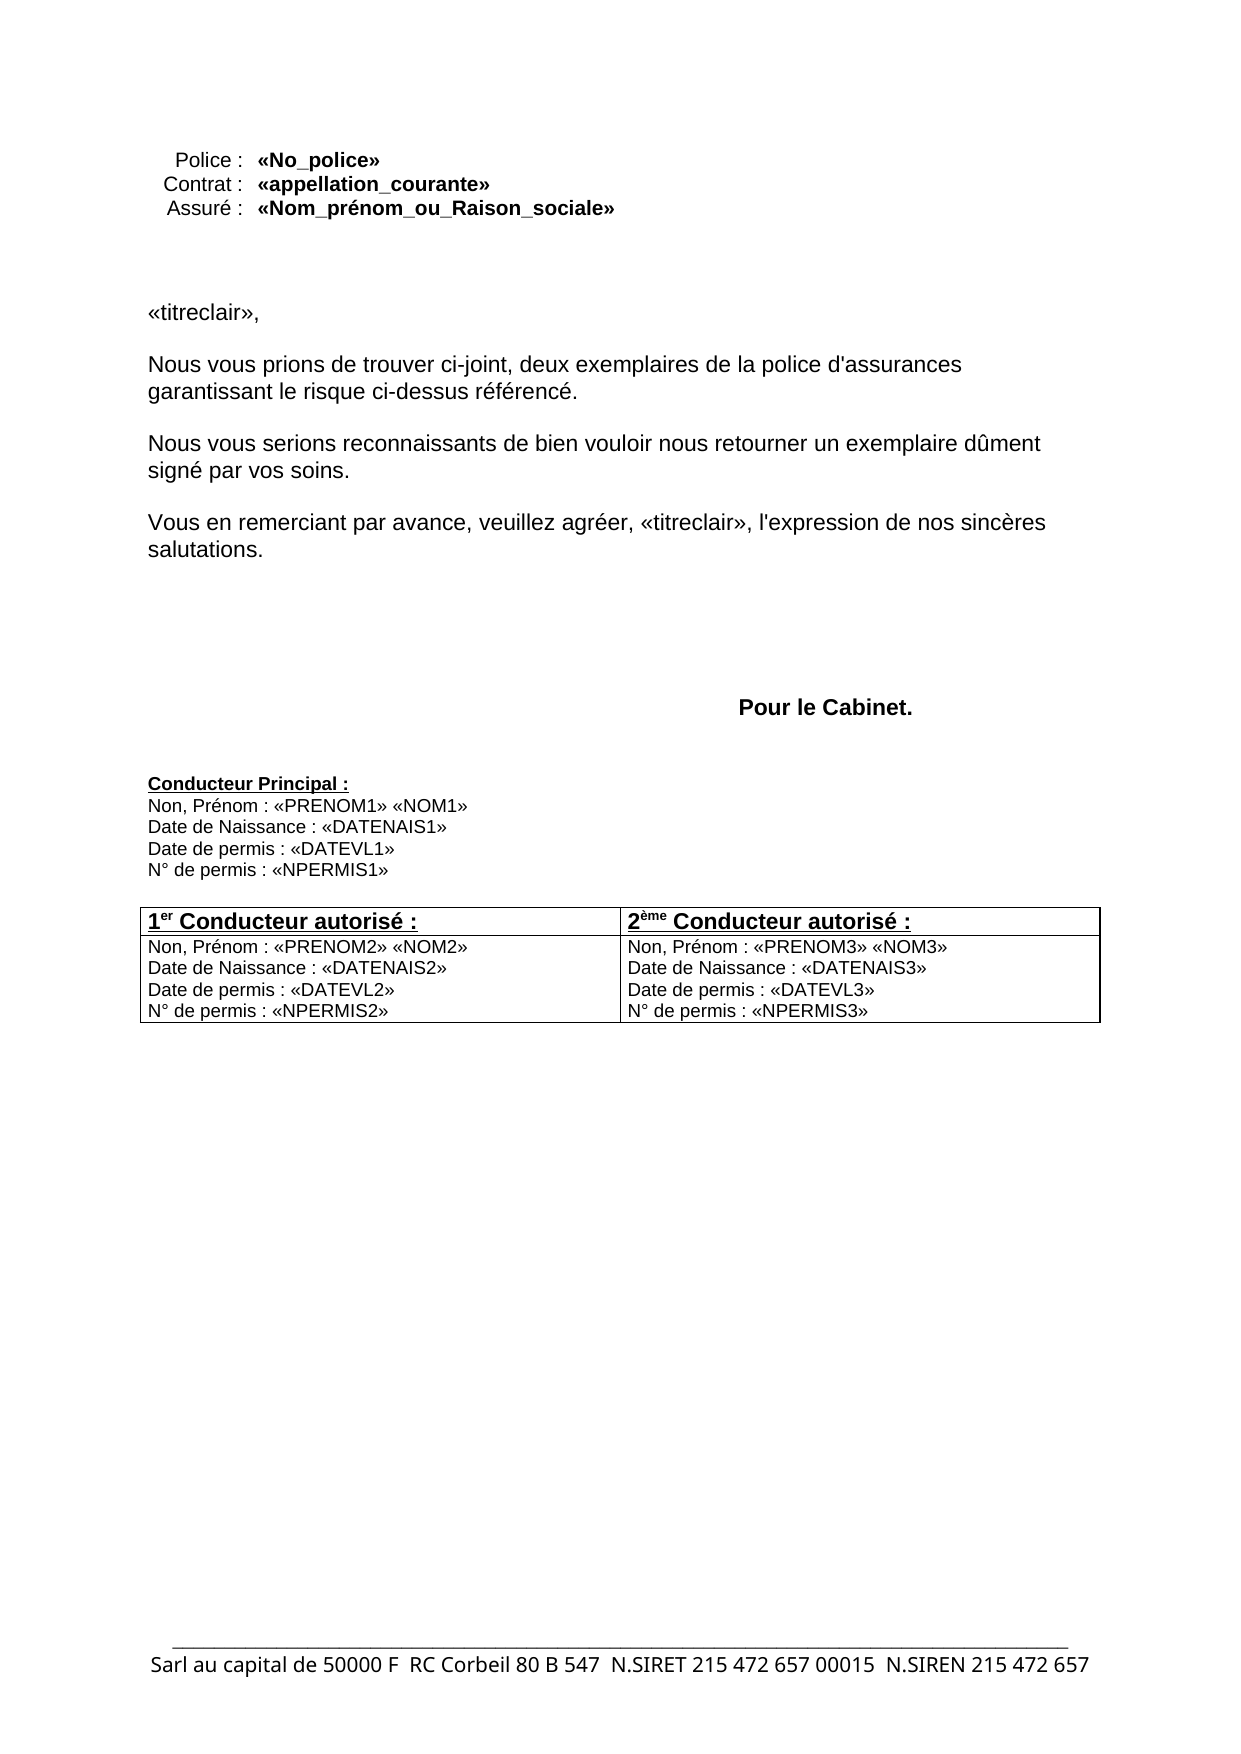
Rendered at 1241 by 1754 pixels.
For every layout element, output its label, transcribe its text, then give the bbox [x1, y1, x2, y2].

text Pour le Cabinet. [738, 694, 1093, 720]
text Nous vous serions reconnaissants de bien vouloir nous retourner un exemplaire dûment signé par vos soins. [148, 430, 1093, 483]
text «titreclair», [148, 298, 1093, 325]
table_cell Date de permis : «DATEVL3» [621, 979, 1099, 1000]
text Vous en remerciant par avance, veuillez agréer, «titreclair», l'expression de nos sincères salutations. [148, 509, 1093, 562]
table_header «No_police» [250, 148, 649, 172]
table_cell Date de Naissance : «DATENAIS2» [141, 957, 620, 979]
table_cell Date de permis : «DATEVL2» [141, 979, 620, 1000]
table_cell «appellation_courante» [250, 172, 649, 196]
text Date de permis : «DATEVL1» [148, 838, 1093, 859]
text Conducteur Principal : [148, 773, 1093, 794]
text Date de Naissance : «DATENAIS1» [148, 816, 1093, 838]
table_cell Contrat : [140, 172, 250, 196]
table_cell «Nom_prénom_ou_Raison_sociale» [250, 196, 649, 219]
table_header 2ème Conducteur autorisé : [621, 908, 1099, 934]
table_header Police : [140, 148, 250, 172]
text Nous vous prions de trouver ci-joint, deux exemplaires de la police d'assurances garantissant le risque ci-dessus référencé. [148, 351, 1093, 404]
table_cell Assuré : [140, 196, 250, 219]
table_cell Date de Naissance : «DATENAIS3» [621, 957, 1099, 979]
text Non, Prénom : «PRENOM1» «NOM1» [148, 794, 1093, 816]
table_header 1er Conducteur autorisé : [141, 908, 620, 934]
table_cell N° de permis : «NPERMIS2» [141, 1000, 620, 1022]
table_cell Non, Prénom : «PRENOM3» «NOM3» [621, 936, 1099, 957]
table_cell Non, Prénom : «PRENOM2» «NOM2» [141, 936, 620, 957]
text N° de permis : «NPERMIS1» [148, 859, 1093, 881]
table_cell N° de permis : «NPERMIS3» [621, 1000, 1099, 1022]
